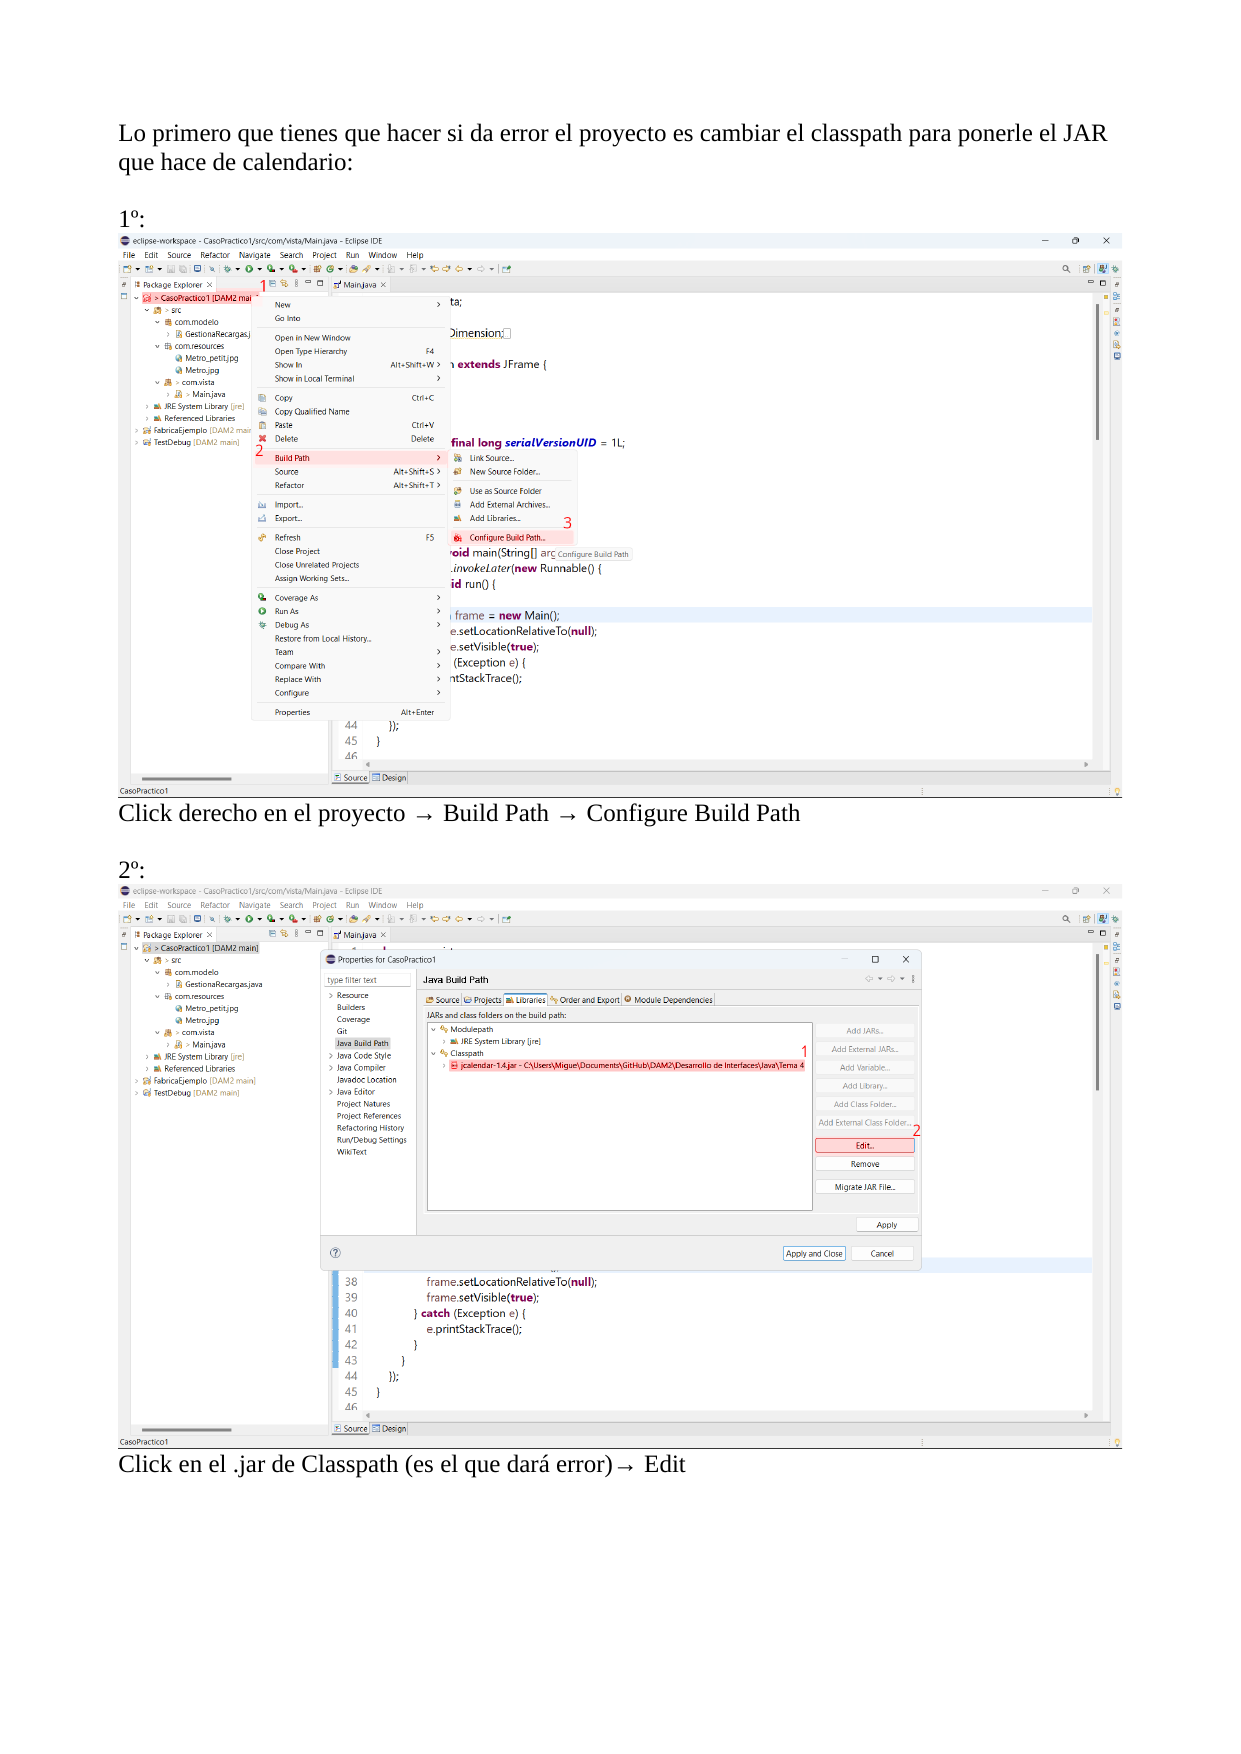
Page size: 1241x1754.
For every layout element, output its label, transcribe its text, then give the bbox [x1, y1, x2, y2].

picture [118, 233, 1123, 798]
picture [118, 884, 1123, 1449]
text 1º: [118, 204, 1122, 233]
text 2º: [118, 855, 1122, 884]
text Lo primero que tienes que hacer si da error el proyecto es cambiar el classpath para ponerle el JAR que hace de calendario: [118, 118, 1122, 176]
text Click derecho en el proyecto → Build Path → Configure Build Path [118, 798, 1122, 827]
text Click en el .jar de Classpath (es el que dará error)→ Edit [118, 1449, 1122, 1477]
